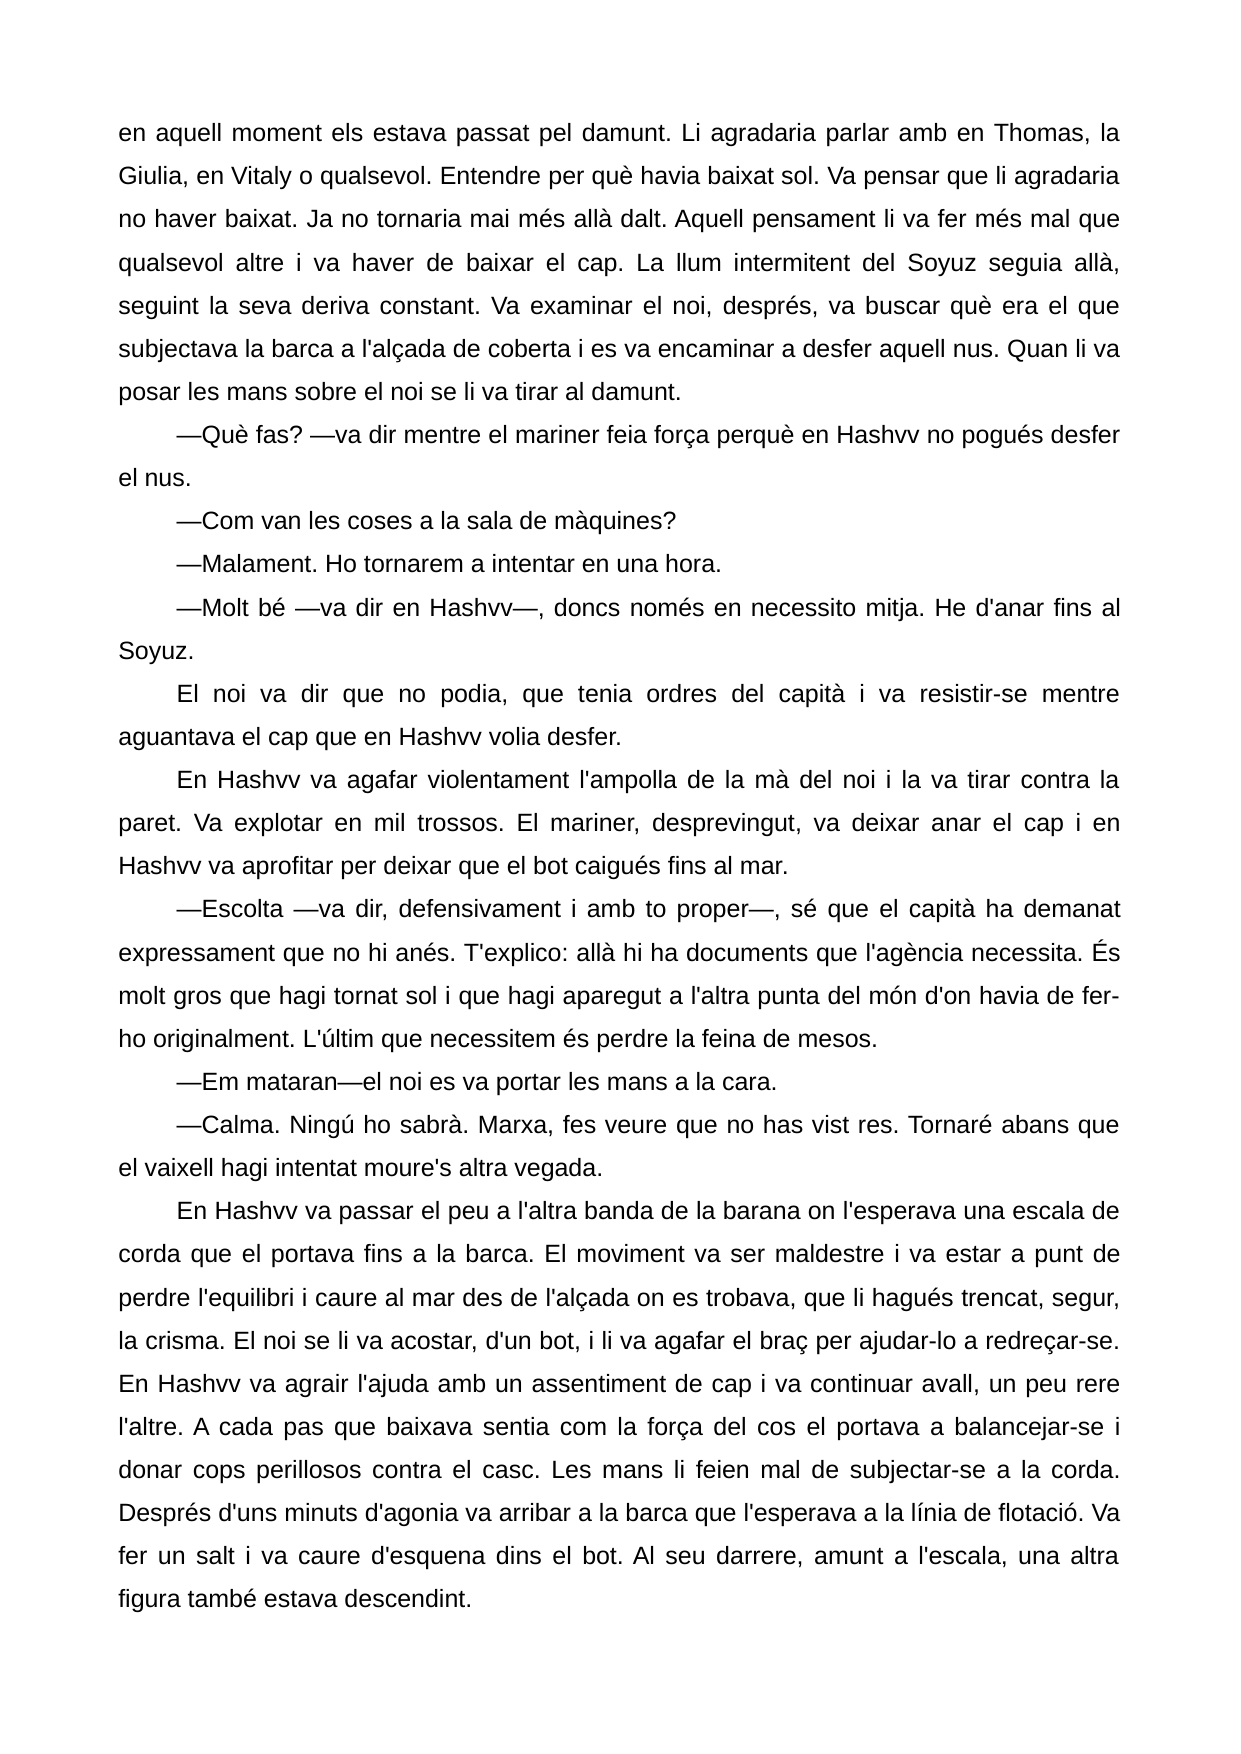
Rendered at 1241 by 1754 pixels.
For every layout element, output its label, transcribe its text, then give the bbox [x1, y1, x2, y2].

text En Hashvv va passar el peu a l'altra banda de la barana on l'esperava una escala de corda que el portava fins a la barca. El moviment va ser maldestre i va estar a punt de perdre l'equilibri i caure al mar des de l'alçada on es trobava, que li hagués trencat, segur, la crisma. El noi se li va acostar, d'un bot, i li va agafar el braç per ajudar-lo a redreçar-se. En Hashvv va agrair l'ajuda amb un assentiment de cap i va continuar avall, un peu rere l'altre. A cada pas que baixava sentia com la força del cos el portava a balancejar-se i donar cops perillosos contra el casc. Les mans li feien mal de subjectar-se a la corda. Després d'uns minuts d'agonia va arribar a la barca que l'esperava a la línia de flotació. Va fer un salt i va caure d'esquena dins el bot. Al seu darrere, amunt a l'escala, una altra figura també estava descendint. [118, 1196, 1122, 1613]
text —Calma. Ningú ho sabrà. Marxa, fes veure que no has vist res. Tornaré abans que el vaixell hagi intentat moure's altra vegada. [118, 1110, 1122, 1182]
text —Escolta —va dir, defensivament i amb to proper—, sé que el capità ha demanat expressament que no hi anés. T'explico: allà hi ha documents que l'agència necessita. És molt gros que hagi tornat sol i que hagi aparegut a l'altra punta del món d'on havia de fer-ho originalment. L'últim que necessitem és perdre la feina de mesos. [118, 894, 1122, 1052]
text —Què fas? —va dir mentre el mariner feia força perquè en Hashvv no pogués desfer el nus. [118, 420, 1122, 492]
text —Com van les coses a la sala de màquines? [118, 506, 1122, 535]
text en aquell moment els estava passat pel damunt. Li agradaria parlar amb en Thomas, la Giulia, en Vitaly o qualsevol. Entendre per què havia baixat sol. Va pensar que li agradaria no haver baixat. Ja no tornaria mai més allà dalt. Aquell pensament li va fer més mal que qualsevol altre i va haver de baixar el cap. La llum intermitent del Soyuz seguia allà, seguint la seva deriva constant. Va examinar el noi, després, va buscar què era el que subjectava la barca a l'alçada de coberta i es va encaminar a desfer aquell nus. Quan li va posar les mans sobre el noi se li va tirar al damunt. [118, 118, 1122, 406]
text —Molt bé —va dir en Hashvv—, doncs només en necessito mitja. He d'anar fins al Soyuz. [118, 592, 1122, 664]
text —Em mataran—el noi es va portar les mans a la cara. [118, 1067, 1122, 1096]
text —Malament. Ho tornarem a intentar en una hora. [118, 549, 1122, 578]
text El noi va dir que no podia, que tenia ordres del capità i va resistir-se mentre aguantava el cap que en Hashvv volia desfer. [118, 679, 1122, 751]
text En Hashvv va agafar violentament l'ampolla de la mà del noi i la va tirar contra la paret. Va explotar en mil trossos. El mariner, desprevingut, va deixar anar el cap i en Hashvv va aprofitar per deixar que el bot caigués fins al mar. [118, 765, 1122, 880]
